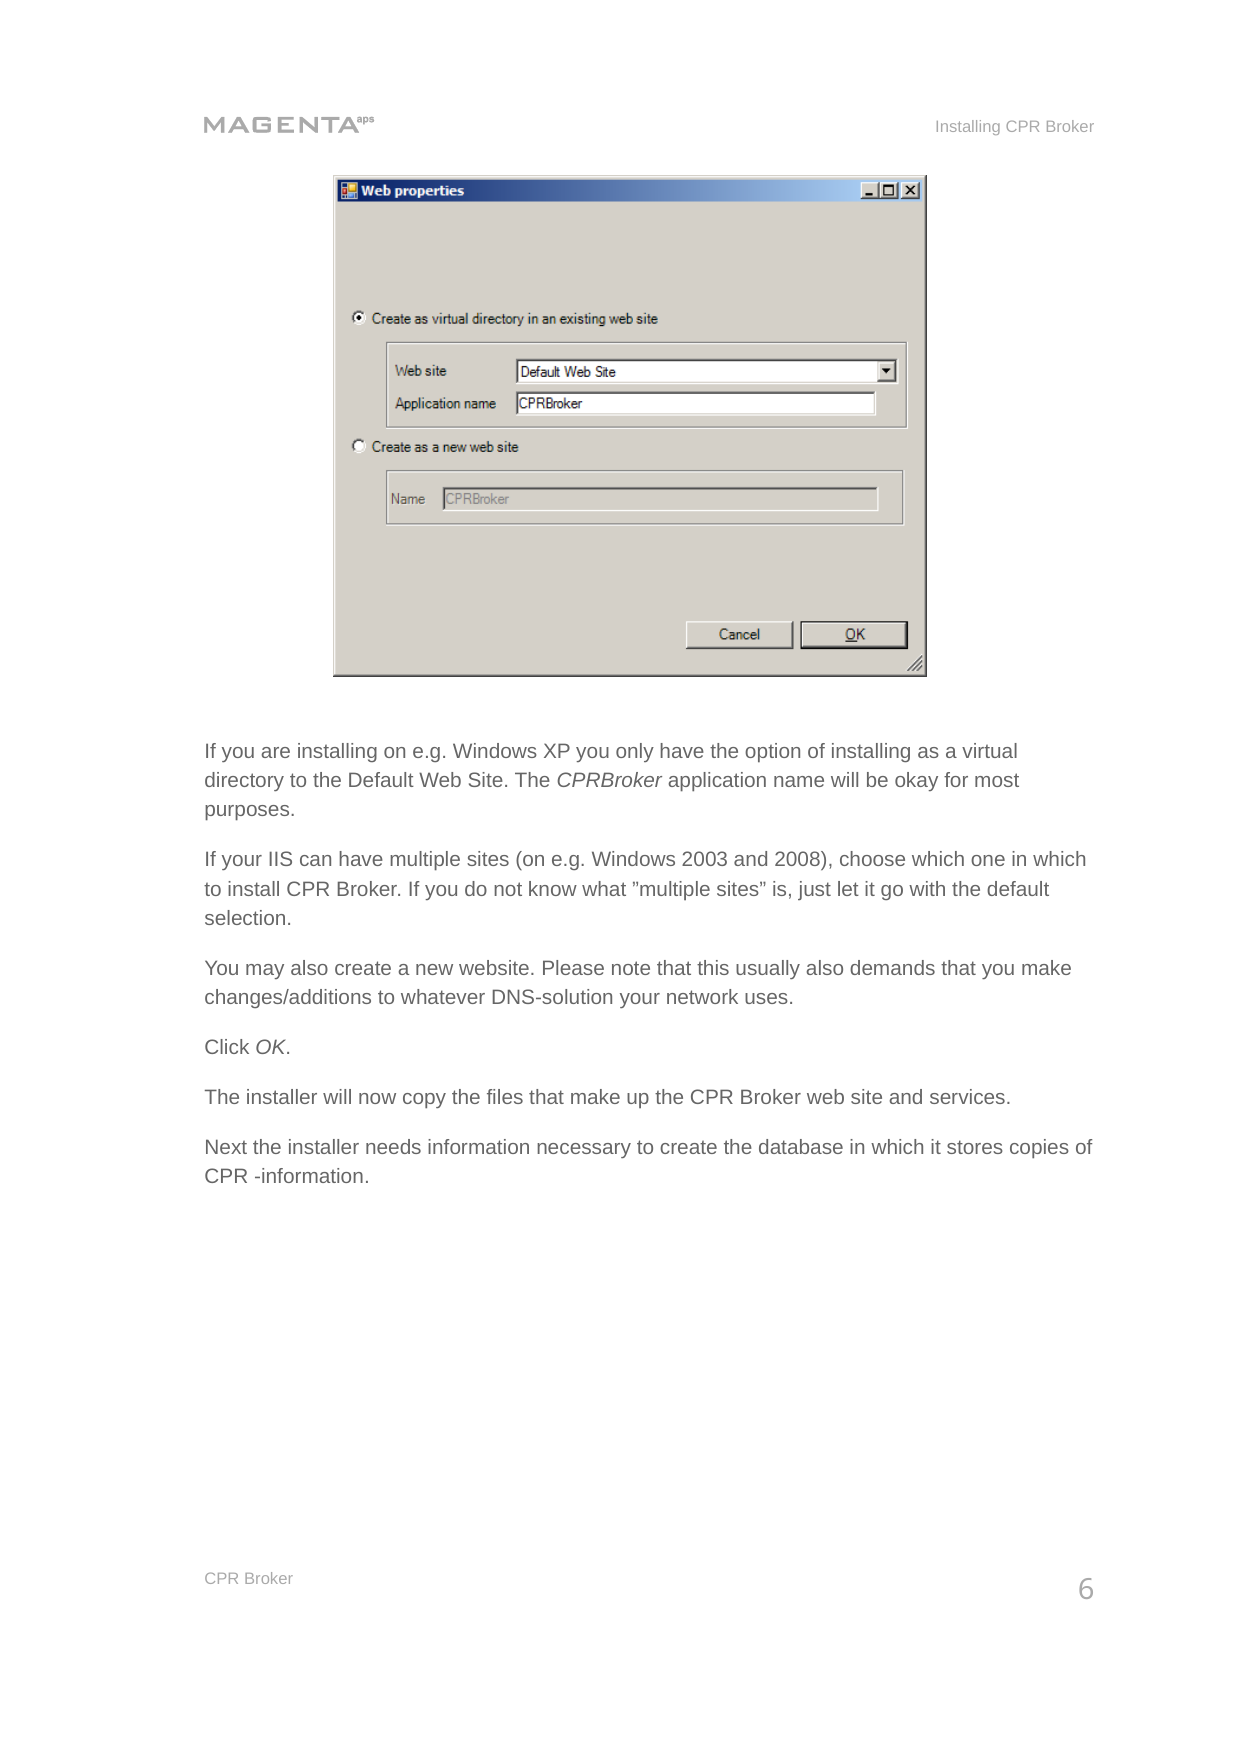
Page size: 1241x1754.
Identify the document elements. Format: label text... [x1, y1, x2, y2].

text You may also create a new website. Please note that this usually also demands that you make changes/additions to whatever DNS-solution your network uses. [204, 952, 1094, 1010]
text If your IIS can have multiple sites (on e.g. Windows 2003 and 2008), choose which one in which to install CPR Broker. If you do not know what ”multiple sites” is, just let it go with the default selection. [204, 843, 1094, 931]
text If you are installing on e.g. Windows XP you only have the option of installing as a virtual directory to the Default Web Site. The CPRBroker application name will be okay for most purposes. [204, 735, 1094, 823]
text Click OK. [204, 1031, 1094, 1060]
text Next the installer needs information necessary to create the database in which it stores copies of CPR -information. [204, 1131, 1094, 1189]
text The installer will now copy the files that make up the CPR Broker web site and services. [204, 1081, 1094, 1110]
picture [333, 175, 927, 677]
